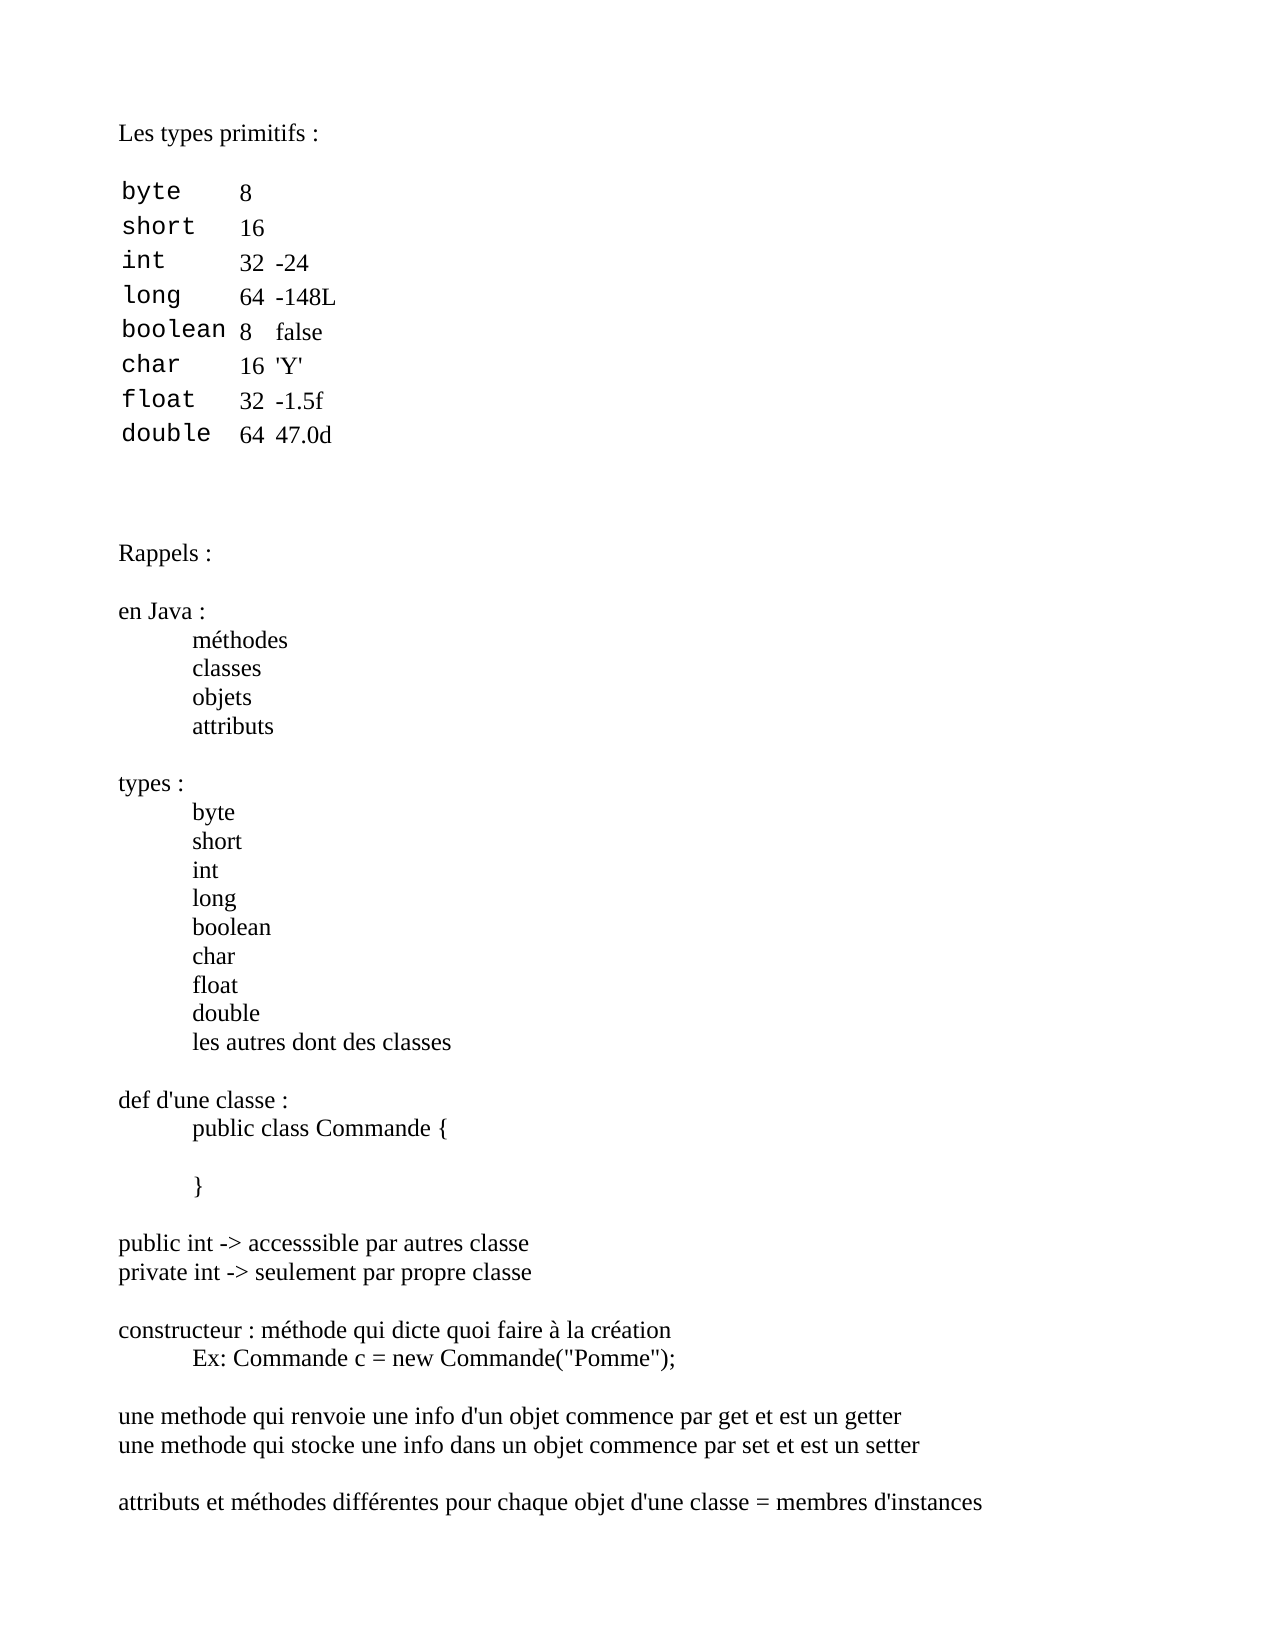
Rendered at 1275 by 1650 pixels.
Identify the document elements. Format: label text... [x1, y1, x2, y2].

text classes [118, 653, 1157, 682]
table_cell int [118, 245, 236, 279]
table_cell double [118, 418, 236, 452]
text private int -> seulement par propre classe [118, 1257, 1157, 1286]
text types : [118, 768, 1157, 797]
table_cell -148L [273, 279, 349, 314]
text méthodes [118, 625, 1157, 653]
table_cell 32 [236, 245, 272, 279]
text float [118, 970, 1157, 998]
text } [118, 1171, 1157, 1200]
table_cell 47.0d [273, 418, 349, 452]
text constructeur : méthode qui dicte quoi faire à la création [118, 1315, 1157, 1343]
table_cell long [118, 279, 236, 314]
text byte [118, 797, 1157, 826]
text double [118, 998, 1157, 1027]
text une methode qui renvoie une info d'un objet commence par get et est un getter [118, 1401, 1157, 1430]
table_cell false [273, 314, 349, 348]
table_cell -24 [273, 245, 349, 279]
table_cell 64 [236, 279, 272, 314]
table_cell float [118, 383, 236, 418]
text short [118, 826, 1157, 855]
text en Java : [118, 596, 1157, 625]
text def d'une classe : [118, 1085, 1157, 1113]
text long [118, 883, 1157, 912]
table_cell -1.5f [273, 383, 349, 418]
table_cell char [118, 349, 236, 383]
text les autres dont des classes [118, 1027, 1157, 1056]
table_cell boolean [118, 314, 236, 348]
text boolean [118, 912, 1157, 941]
table_header [273, 176, 349, 210]
text Les types primitifs : [118, 118, 1157, 147]
table_cell short [118, 210, 236, 245]
table_cell 16 [236, 349, 272, 383]
table_header byte [118, 176, 236, 210]
table_cell 32 [236, 383, 272, 418]
text attributs [118, 711, 1157, 740]
text Rappels : [118, 538, 1157, 567]
text public class Commande { [118, 1113, 1157, 1142]
text char [118, 941, 1157, 970]
table_cell [273, 210, 349, 245]
text public int -> accesssible par autres classe [118, 1228, 1157, 1257]
table_cell 8 [236, 314, 272, 348]
table_cell 16 [236, 210, 272, 245]
text Ex: Commande c = new Commande("Pomme"); [118, 1343, 1157, 1372]
text objets [118, 682, 1157, 711]
text int [118, 855, 1157, 883]
table_cell 'Y' [273, 349, 349, 383]
table_header 8 [236, 176, 272, 210]
text une methode qui stocke une info dans un objet commence par set et est un setter [118, 1430, 1157, 1458]
table_cell 64 [236, 418, 272, 452]
text attributs et méthodes différentes pour chaque objet d'une classe = membres d'instances [118, 1487, 1157, 1516]
